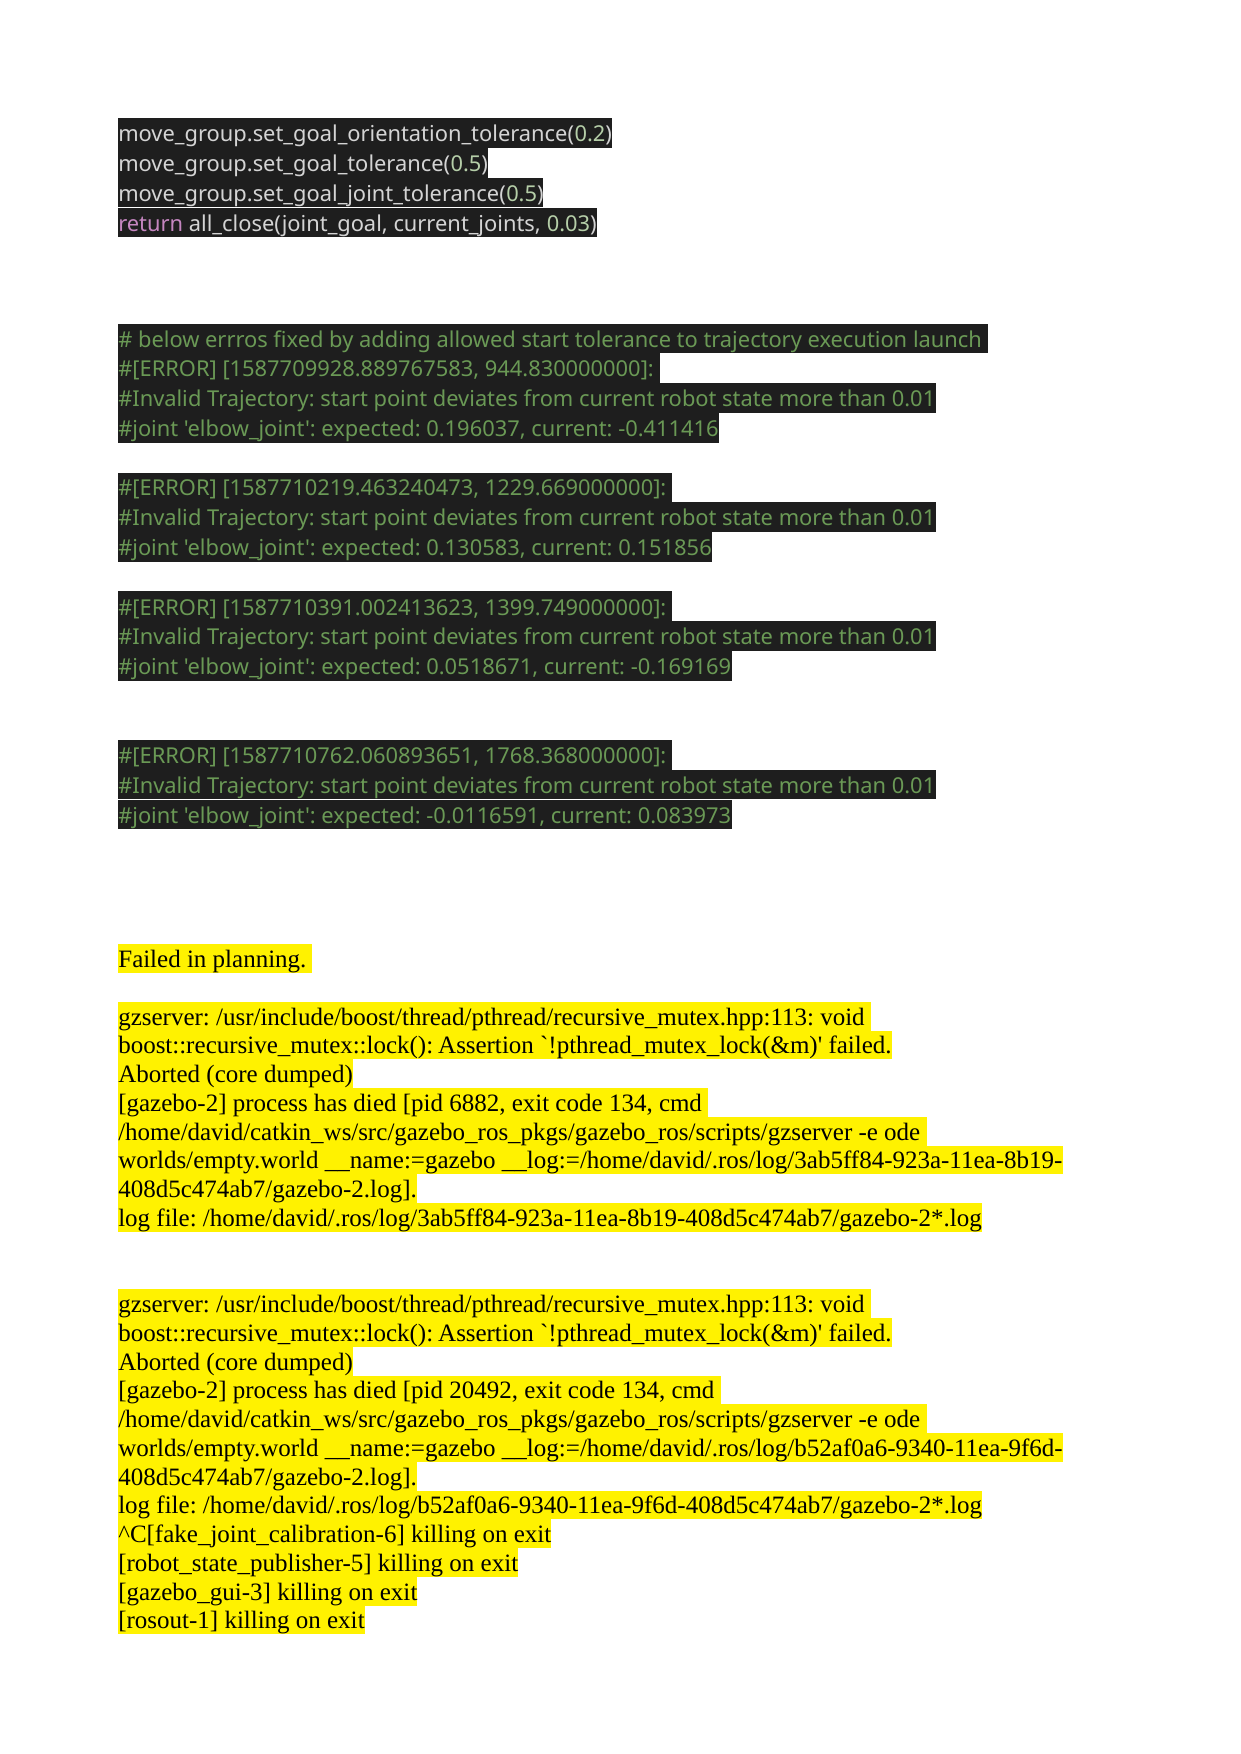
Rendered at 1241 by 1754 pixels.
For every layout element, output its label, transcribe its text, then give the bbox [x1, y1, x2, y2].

text return all_close(joint_goal, current_joints, 0.03) [118, 207, 1122, 237]
text [rosout-1] killing on exit [118, 1606, 1122, 1634]
text [gazebo-2] process has died [pid 6882, exit code 134, cmd /home/david/catkin_ws/src/gazebo_ros_pkgs/gazebo_ros/scripts/gzserver -e ode worlds/empty.world __name:=gazebo __log:=/home/david/.ros/log/3ab5ff84-923a-11ea-8b19-408d5c474ab7/gazebo-2.log]. [118, 1088, 1122, 1203]
text #joint 'elbow_joint': expected: 0.0518671, current: -0.169169 [118, 651, 1122, 681]
text move_group.set_goal_orientation_tolerance(0.2) [118, 118, 1122, 148]
text #Invalid Trajectory: start point deviates from current robot state more than 0.01 [118, 621, 1122, 651]
text log file: /home/david/.ros/log/3ab5ff84-923a-11ea-8b19-408d5c474ab7/gazebo-2*.log [118, 1203, 1122, 1232]
text #Invalid Trajectory: start point deviates from current robot state more than 0.01 [118, 770, 1122, 799]
text move_group.set_goal_joint_tolerance(0.5) [118, 178, 1122, 207]
text ^C[fake_joint_calibration-6] killing on exit [118, 1519, 1122, 1548]
text [robot_state_publisher-5] killing on exit [118, 1548, 1122, 1577]
text #joint 'elbow_joint': expected: 0.196037, current: -0.411416 [118, 413, 1122, 443]
text gzserver: /usr/include/boost/thread/pthread/recursive_mutex.hpp:113: void boost::recursive_mutex::lock(): Assertion `!pthread_mutex_lock(&m)' failed. [118, 1289, 1122, 1347]
text #joint 'elbow_joint': expected: 0.130583, current: 0.151856 [118, 532, 1122, 562]
text gzserver: /usr/include/boost/thread/pthread/recursive_mutex.hpp:113: void boost::recursive_mutex::lock(): Assertion `!pthread_mutex_lock(&m)' failed. [118, 1002, 1122, 1059]
text Aborted (core dumped) [118, 1347, 1122, 1376]
text #[ERROR] [1587709928.889767583, 944.830000000]: [118, 353, 1122, 383]
text [gazebo-2] process has died [pid 20492, exit code 134, cmd /home/david/catkin_ws/src/gazebo_ros_pkgs/gazebo_ros/scripts/gzserver -e ode worlds/empty.world __name:=gazebo __log:=/home/david/.ros/log/b52af0a6-9340-11ea-9f6d-408d5c474ab7/gazebo-2.log]. [118, 1376, 1122, 1491]
text log file: /home/david/.ros/log/b52af0a6-9340-11ea-9f6d-408d5c474ab7/gazebo-2*.log [118, 1491, 1122, 1519]
text Failed in planning. [118, 944, 1122, 973]
text #[ERROR] [1587710762.060893651, 1768.368000000]: [118, 740, 1122, 770]
text #[ERROR] [1587710391.002413623, 1399.749000000]: [118, 591, 1122, 621]
text #Invalid Trajectory: start point deviates from current robot state more than 0.01 [118, 502, 1122, 532]
text #Invalid Trajectory: start point deviates from current robot state more than 0.01 [118, 383, 1122, 413]
text move_group.set_goal_tolerance(0.5) [118, 148, 1122, 178]
text [gazebo_gui-3] killing on exit [118, 1577, 1122, 1606]
text # below errros fixed by adding allowed start tolerance to trajectory execution launch [118, 323, 1122, 353]
text Aborted (core dumped) [118, 1059, 1122, 1088]
text #joint 'elbow_joint': expected: -0.0116591, current: 0.083973 [118, 799, 1122, 829]
text #[ERROR] [1587710219.463240473, 1229.669000000]: [118, 472, 1122, 502]
